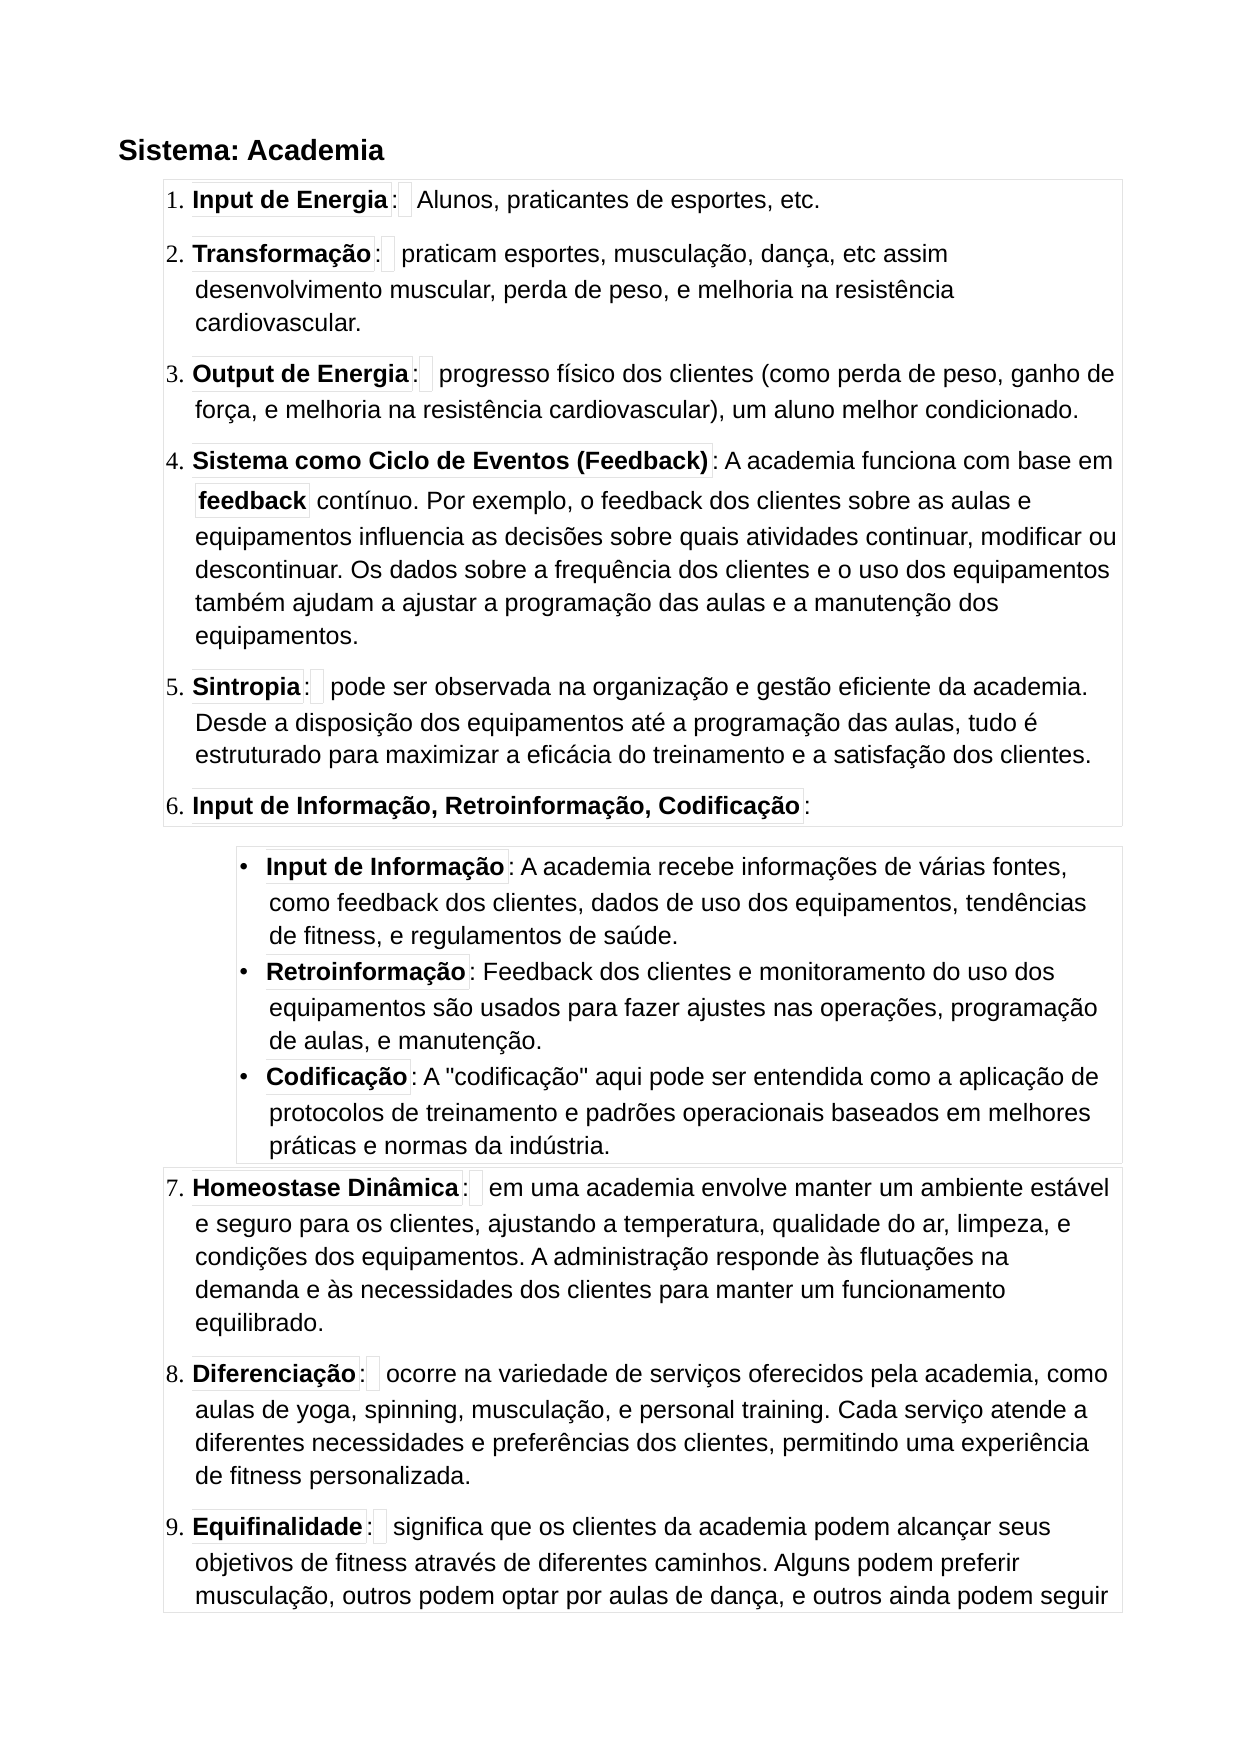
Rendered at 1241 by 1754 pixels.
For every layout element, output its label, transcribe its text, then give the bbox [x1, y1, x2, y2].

list Transformação: praticam esportes, musculação, dança, etc assim desenvolvimento muscular, perda de peso, e melhoria na resistência cardiovascular. [164, 233, 1122, 337]
list Equifinalidade: significa que os clientes da academia podem alcançar seus objetivos de fitness através de diferentes caminhos. Alguns podem preferir musculação, outros podem optar por aulas de dança, e outros ainda podem seguir [164, 1506, 1122, 1612]
list Retroinformação: Feedback dos clientes e monitoramento do uso dos equipamentos são usados para fazer ajustes nas operações, programação de aulas, e manutenção. [237, 951, 1122, 1055]
list Input de Informação: A academia recebe informações de várias fontes, como feedback dos clientes, dados de uso dos equipamentos, tendências de fitness, e regulamentos de saúde. [237, 847, 1122, 949]
list Sistema como Ciclo de Eventos (Feedback): A academia funciona com base em feedback contínuo. Por exemplo, o feedback dos clientes sobre as aulas e equipamentos influencia as decisões sobre quais atividades continuar, modificar ou descontinuar. Os dados sobre a frequência dos clientes e o uso dos equipamentos também ajudam a ajustar a programação das aulas e a manutenção dos equipamentos. [164, 440, 1122, 649]
list Sintropia: pode ser observada na organização e gestão eficiente da academia. Desde a disposição dos equipamentos até a programação das aulas, tudo é estruturado para maximizar a eficácia do treinamento e a satisfação dos clientes. [164, 665, 1122, 769]
list Input de Energia: Alunos, praticantes de esportes, etc. [164, 180, 1122, 217]
list Input de Informação, Retroinformação, Codificação: [164, 785, 1122, 826]
list Homeostase Dinâmica: em uma academia envolve manter um ambiente estável e seguro para os clientes, ajustando a temperatura, qualidade do ar, limpeza, e condições dos equipamentos. A administração responde às flutuações na demanda e às necessidades dos clientes para manter um funcionamento equilibrado. [164, 1168, 1122, 1337]
subtitle Sistema: Academia [118, 133, 1122, 166]
list Diferenciação: ocorre na variedade de serviços oferecidos pela academia, como aulas de yoga, spinning, musculação, e personal training. Cada serviço atende a diferentes necessidades e preferências dos clientes, permitindo uma experiência de fitness personalizada. [164, 1353, 1122, 1490]
list Codificação: A "codificação" aqui pode ser entendida como a aplicação de protocolos de treinamento e padrões operacionais baseados em melhores práticas e normas da indústria. [237, 1056, 1122, 1163]
list Output de Energia: progresso físico dos clientes (como perda de peso, ganho de força, e melhoria na resistência cardiovascular), um aluno melhor condicionado. [164, 353, 1122, 424]
